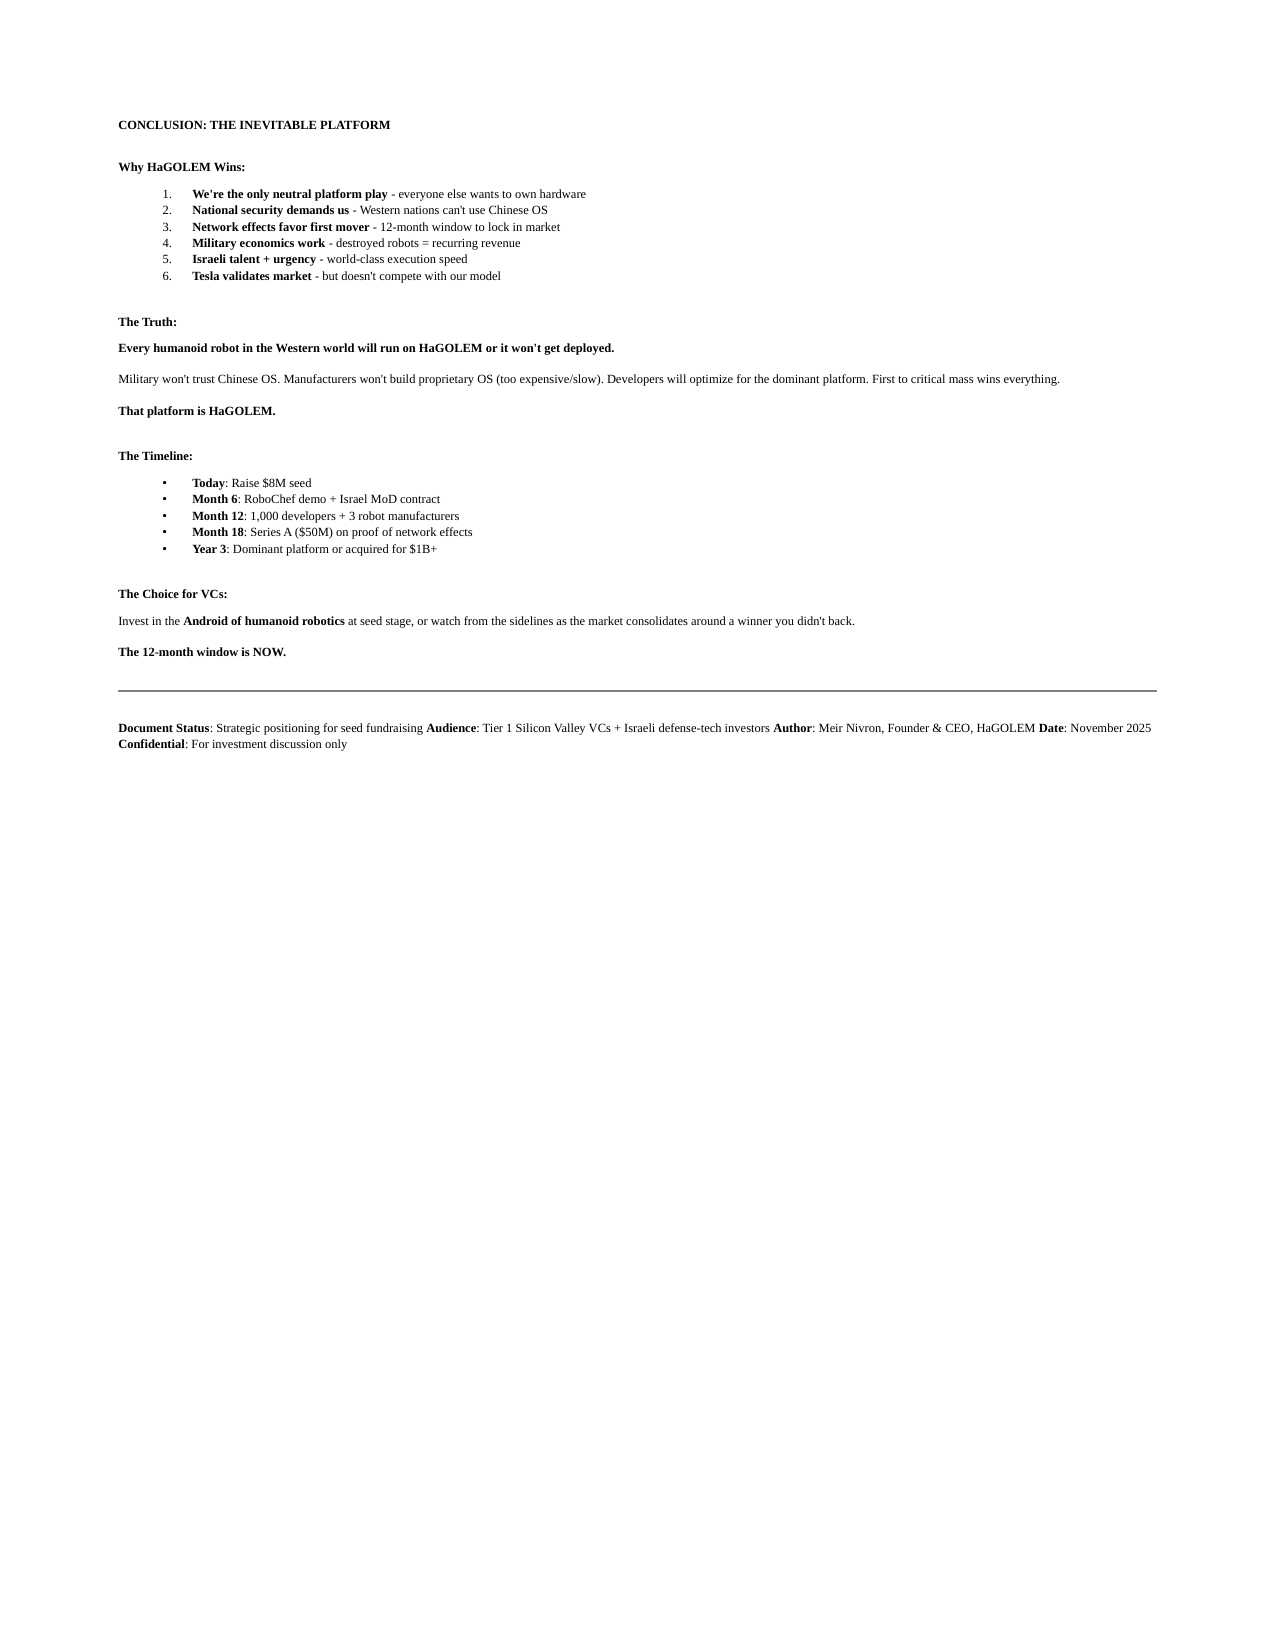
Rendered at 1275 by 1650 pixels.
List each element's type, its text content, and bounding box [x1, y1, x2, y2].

subtitle The Choice for VCs: [118, 587, 1157, 602]
text Invest in the Android of humanoid robotics at seed stage, or watch from the sidelines as the market consolidates around a winner you didn't back. [118, 614, 1157, 628]
list Military economics work - destroyed robots = recurring revenue [162, 236, 1157, 250]
text Every humanoid robot in the Western world will run on HaGOLEM or it won't get deployed. [118, 341, 1157, 356]
list We're the only neutral platform play - everyone else wants to own hardware [162, 186, 1157, 201]
subtitle Why HaGOLEM Wins: [118, 159, 1157, 174]
text Military won't trust Chinese OS. Manufacturers won't build proprietary OS (too expensive/slow). Developers will optimize for the dominant platform. First to critical mass wins everything. [118, 372, 1157, 387]
list Israeli talent + urgency - world-class execution speed [162, 252, 1157, 267]
subtitle CONCLUSION: THE INEVITABLE PLATFORM [118, 118, 1157, 132]
list Month 6: RoboChef demo + Israel MoD contract [162, 492, 1157, 507]
list Month 18: Series A ($50M) on proof of network effects [162, 525, 1157, 539]
list Year 3: Dominant platform or acquired for $1B+ [162, 542, 1157, 556]
subtitle The Timeline: [118, 449, 1157, 463]
text That platform is HaGOLEM. [118, 403, 1157, 418]
subtitle The Truth: [118, 314, 1157, 329]
text Document Status: Strategic positioning for seed fundraising Audience: Tier 1 Silicon Valley VCs + Israeli defense-tech investors Author: Meir Nivron, Founder & CEO, HaGOLEM Date: November 2025 Confidential: For investment discussion only [118, 721, 1157, 751]
list Month 12: 1,000 developers + 3 robot manufacturers [162, 509, 1157, 523]
list Tesla validates market - but doesn't compete with our model [162, 269, 1157, 283]
list Network effects favor first mover - 12-month window to lock in market [162, 219, 1157, 234]
list Today: Raise $8M seed [162, 476, 1157, 490]
list National security demands us - Western nations can't use Chinese OS [162, 203, 1157, 217]
text The 12-month window is NOW. [118, 645, 1157, 659]
